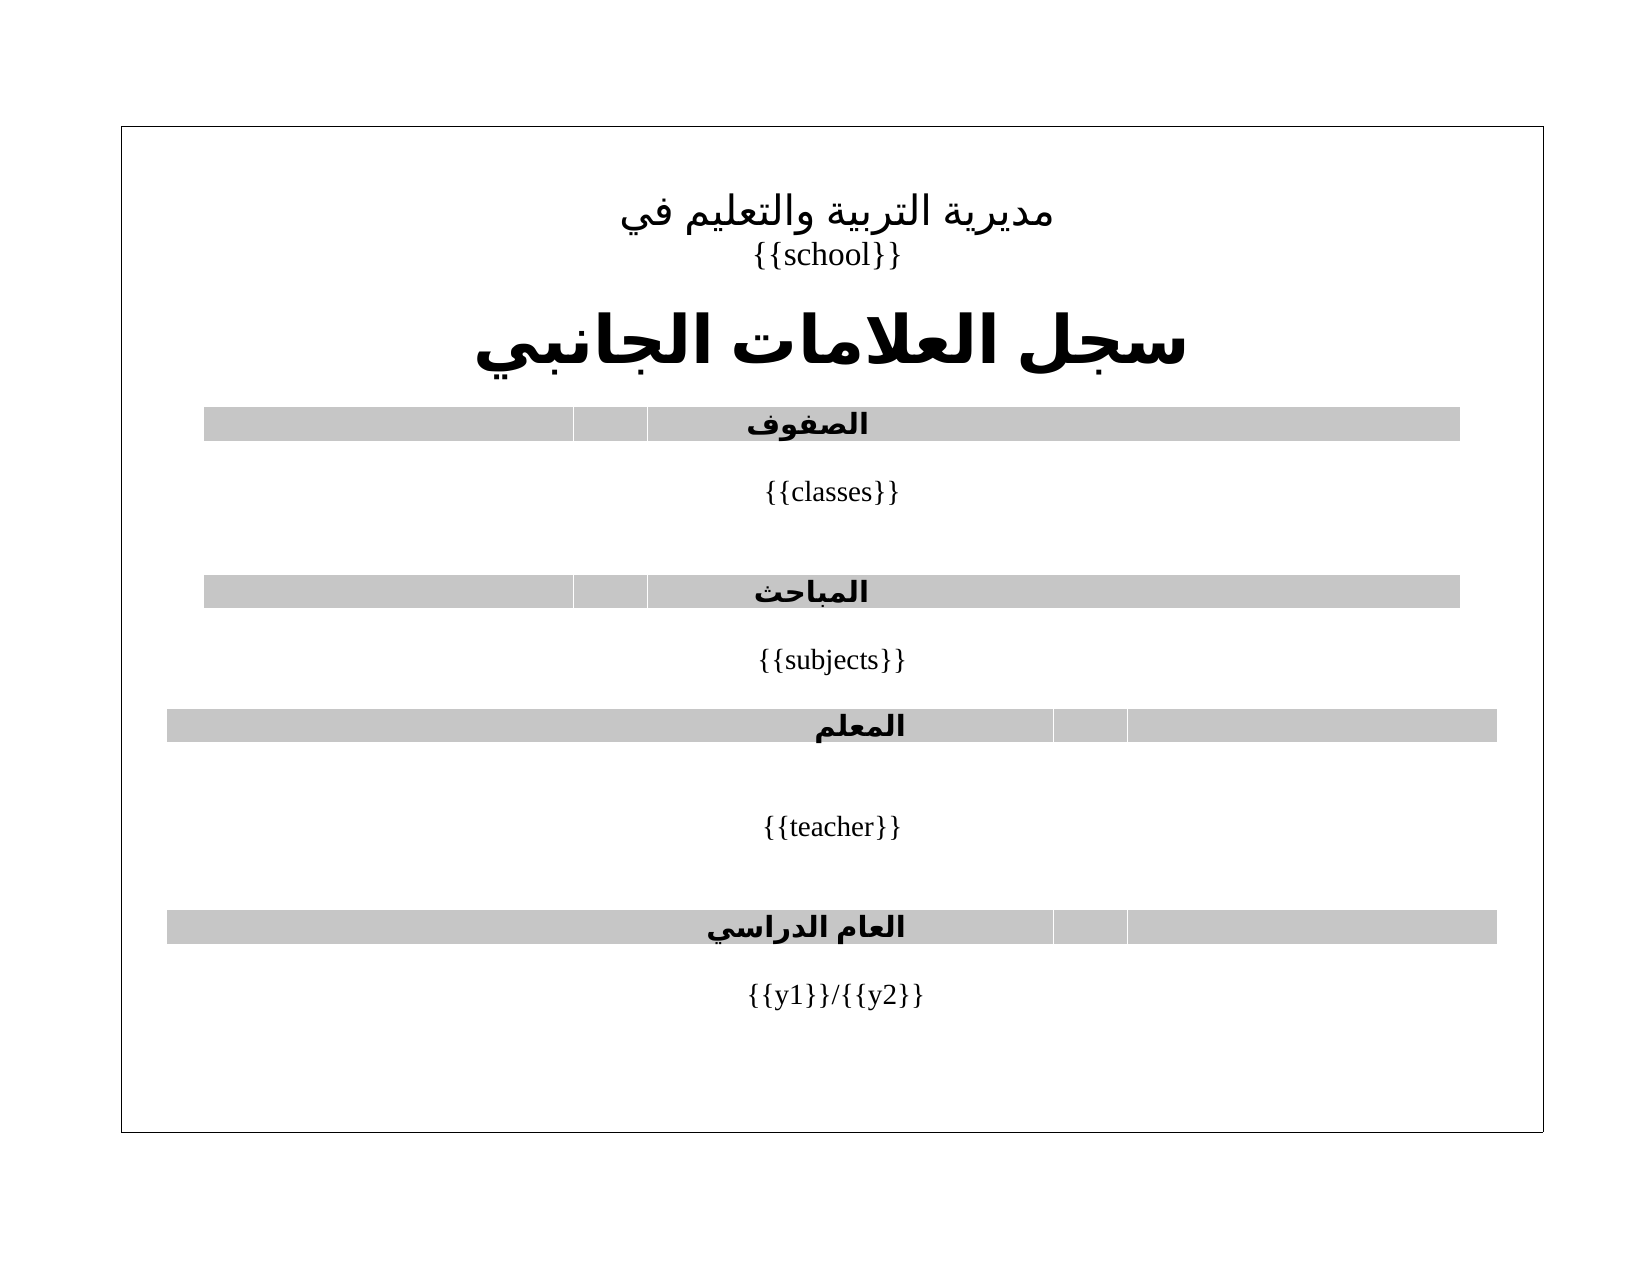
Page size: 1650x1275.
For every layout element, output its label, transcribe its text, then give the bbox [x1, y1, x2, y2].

text الصفوف [124, 407, 1540, 441]
text المعلم [124, 709, 1540, 742]
text {{subjects}} [124, 642, 1540, 675]
text {{teacher}} [124, 809, 1540, 843]
text سجل العلامات الجانبي [124, 302, 1540, 378]
text {{school}} [124, 234, 1531, 273]
text مديرية التربية والتعليم في [124, 187, 1540, 234]
text المباحث [124, 575, 1540, 608]
text {{y1}}/{{y2}} [124, 977, 1540, 1011]
text العام الدراسي [124, 910, 1540, 944]
text {{classes}} [124, 474, 1540, 508]
